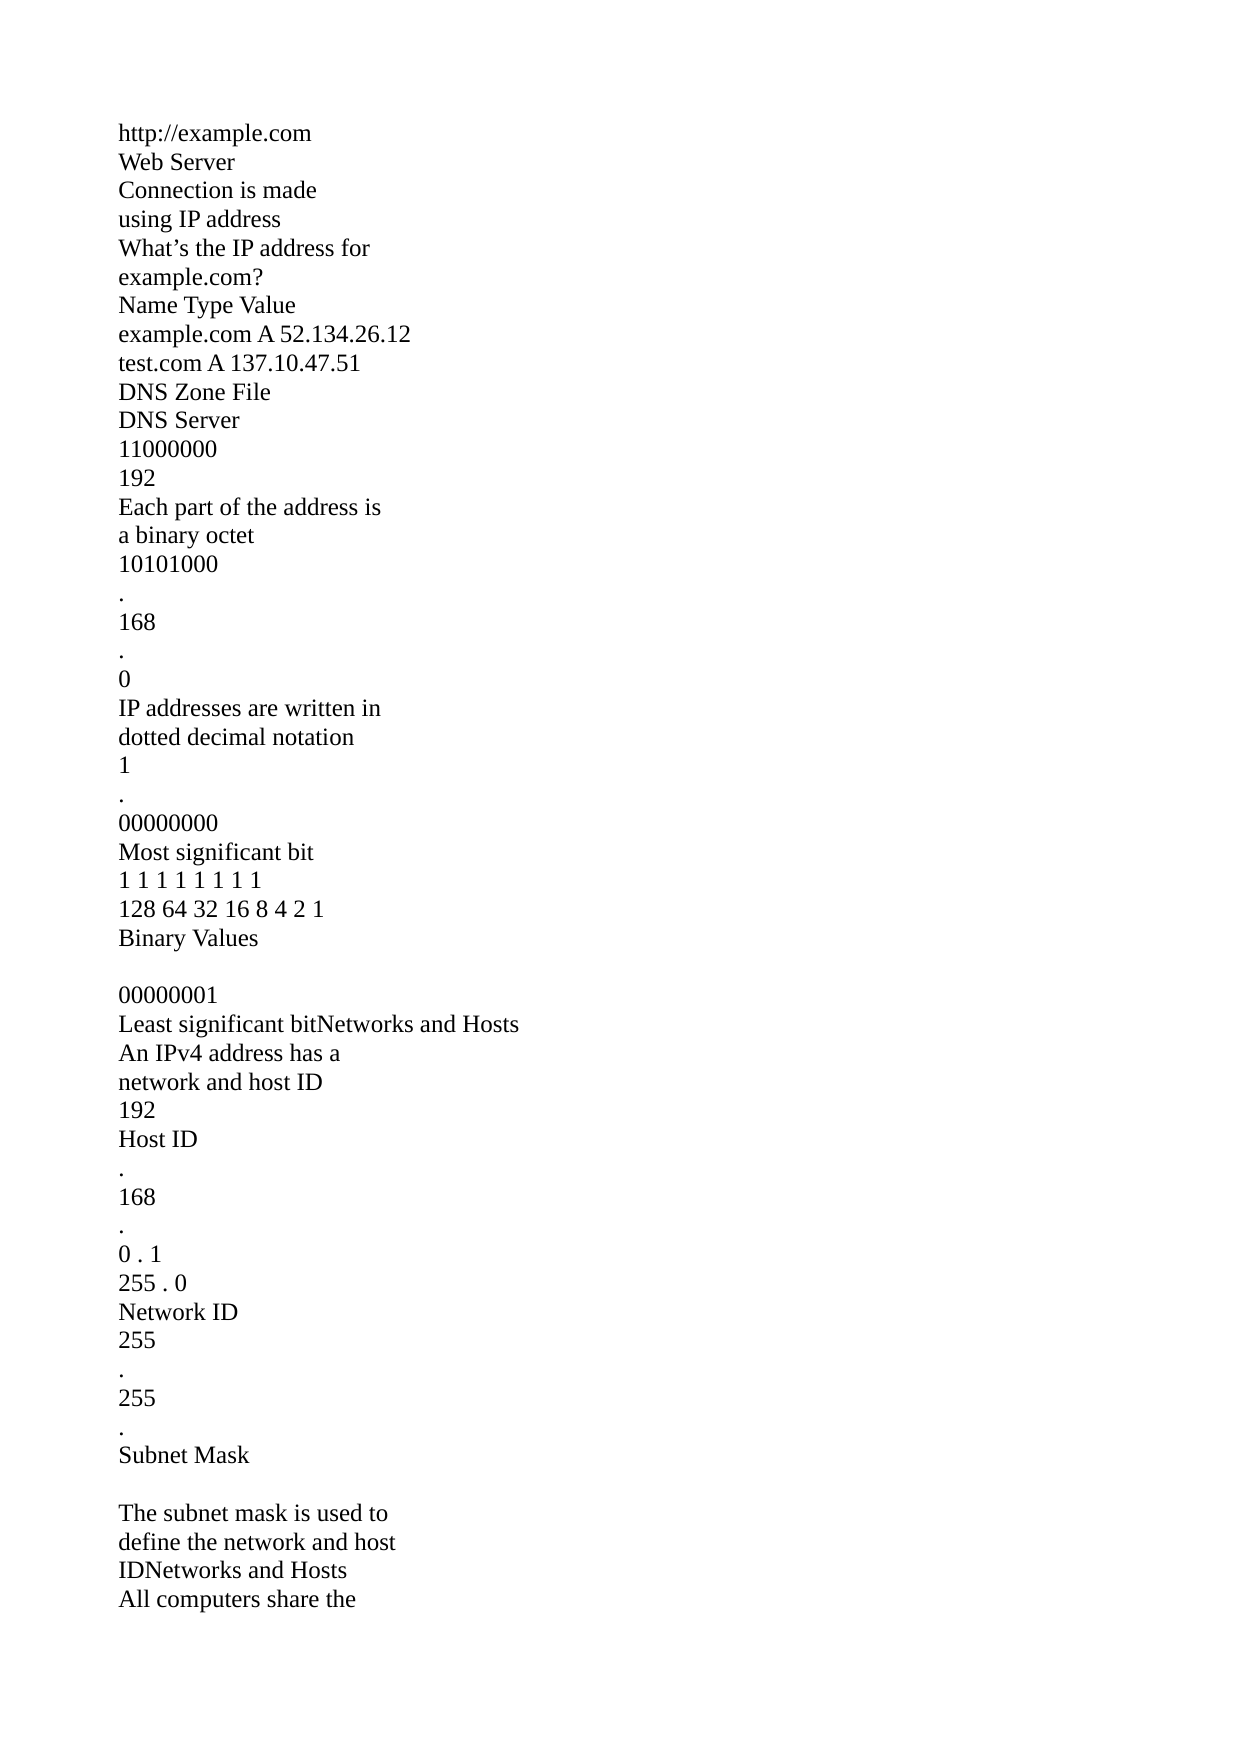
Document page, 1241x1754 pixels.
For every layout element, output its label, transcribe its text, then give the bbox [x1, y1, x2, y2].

text Each part of the address is [118, 492, 1122, 521]
text 0 . 1 [118, 1239, 1122, 1268]
text 255 [118, 1326, 1122, 1354]
text DNS Server [118, 406, 1122, 434]
text . [118, 1153, 1122, 1182]
text 00000000 [118, 808, 1122, 837]
text DNS Zone File [118, 377, 1122, 406]
text 255 . 0 [118, 1268, 1122, 1297]
text IDNetworks and Hosts [118, 1556, 1122, 1584]
text 192 [118, 463, 1122, 492]
text test.com A 137.10.47.51 [118, 348, 1122, 377]
text 0 [118, 664, 1122, 693]
text 192 [118, 1096, 1122, 1124]
text dotted decimal notation [118, 722, 1122, 751]
text Most significant bit [118, 837, 1122, 866]
text Subnet Mask [118, 1441, 1122, 1469]
text Network ID [118, 1297, 1122, 1326]
text http://example.com [118, 118, 1122, 147]
text . [118, 636, 1122, 664]
text 10101000 [118, 549, 1122, 578]
text 255 [118, 1383, 1122, 1412]
text network and host ID [118, 1067, 1122, 1096]
text Binary Values [118, 923, 1122, 952]
text What’s the IP address for [118, 233, 1122, 262]
text 11000000 [118, 434, 1122, 463]
text a binary octet [118, 521, 1122, 549]
text . [118, 779, 1122, 808]
text define the network and host [118, 1527, 1122, 1556]
text IP addresses are written in [118, 693, 1122, 722]
text example.com? [118, 262, 1122, 291]
text Name Type Value [118, 291, 1122, 319]
text Host ID [118, 1124, 1122, 1153]
text example.com A 52.134.26.12 [118, 319, 1122, 348]
text using IP address [118, 204, 1122, 233]
text An IPv4 address has a [118, 1038, 1122, 1067]
text 128 64 32 16 8 4 2 1 [118, 894, 1122, 923]
text . [118, 1211, 1122, 1239]
text Web Server [118, 147, 1122, 176]
text 168 [118, 607, 1122, 636]
text The subnet mask is used to [118, 1498, 1122, 1527]
text 1 1 1 1 1 1 1 1 [118, 866, 1122, 894]
text 168 [118, 1182, 1122, 1211]
text All computers share the [118, 1584, 1122, 1613]
text 1 [118, 751, 1122, 779]
text Least significant bitNetworks and Hosts [118, 1009, 1122, 1038]
text . [118, 1354, 1122, 1383]
text 00000001 [118, 981, 1122, 1009]
text . [118, 578, 1122, 607]
text Connection is made [118, 176, 1122, 204]
text . [118, 1412, 1122, 1441]
